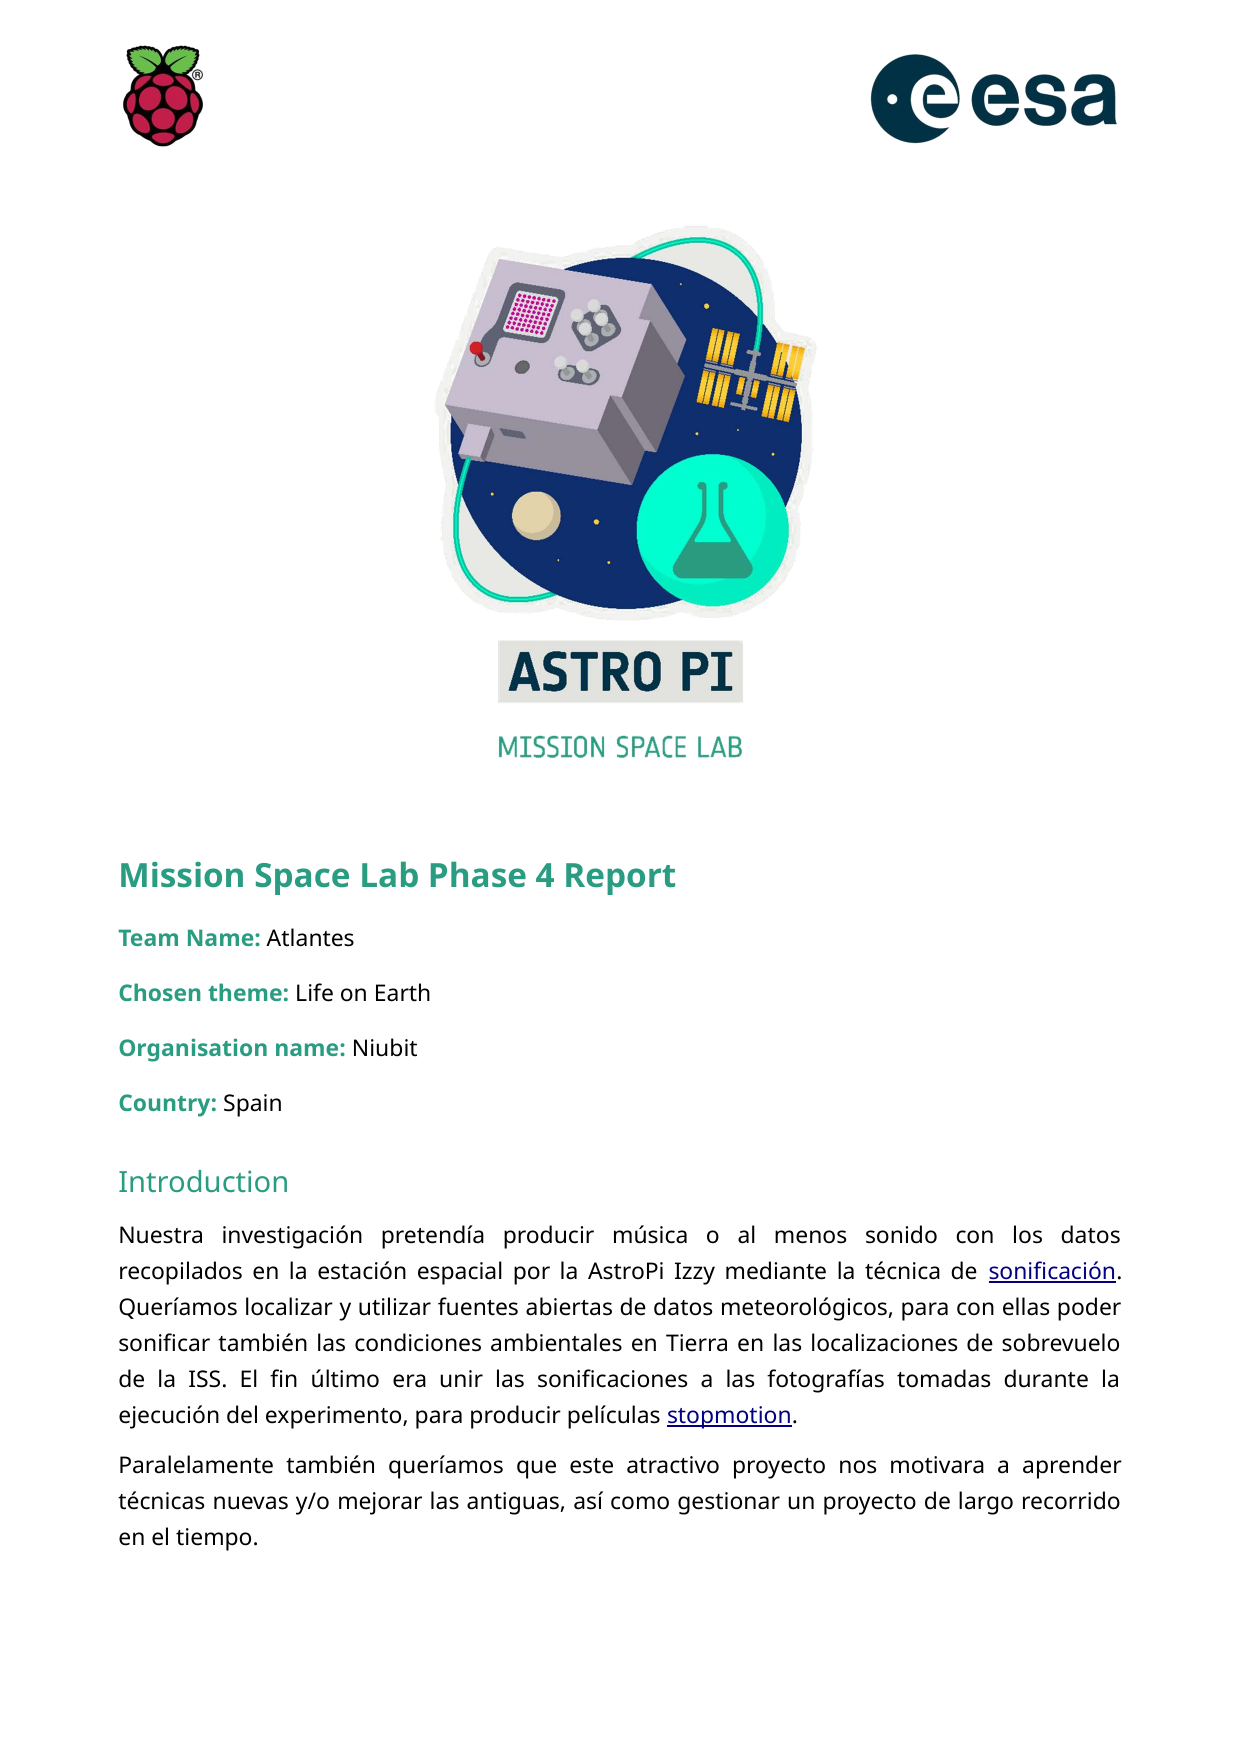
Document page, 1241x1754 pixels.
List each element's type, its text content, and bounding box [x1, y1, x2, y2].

text Chosen theme: Life on Earth [118, 977, 1122, 1008]
text Team Name: Atlantes [118, 922, 1122, 953]
text Paralelamente también queríamos que este atractivo proyecto nos motivara a aprender técnicas nuevas y/o mejorar las antiguas, así como gestionar un proyecto de largo recorrido en el tiempo. [118, 1449, 1122, 1552]
text Organisation name: Niubit [118, 1032, 1122, 1063]
text Country: Spain [118, 1087, 1122, 1118]
title Mission Space Lab Phase 4 Report [118, 852, 1122, 897]
picture [339, 212, 901, 774]
picture [120, 42, 206, 149]
picture [866, 48, 1121, 148]
text Nuestra investigación pretendía producir música o al menos sonido con los datos recopilados en la estación espacial por la AstroPi Izzy mediante la técnica de sonificación. Queríamos localizar y utilizar fuentes abiertas de datos meteorológicos, para con ellas poder sonificar también las condiciones ambientales en Tierra en las localizaciones de sobrevuelo de la ISS. El fin último era unir las sonificaciones a las fotografías tomadas durante la ejecución del experimento, para producir películas stopmotion. [118, 1219, 1122, 1430]
subtitle Introduction [118, 1161, 1122, 1201]
